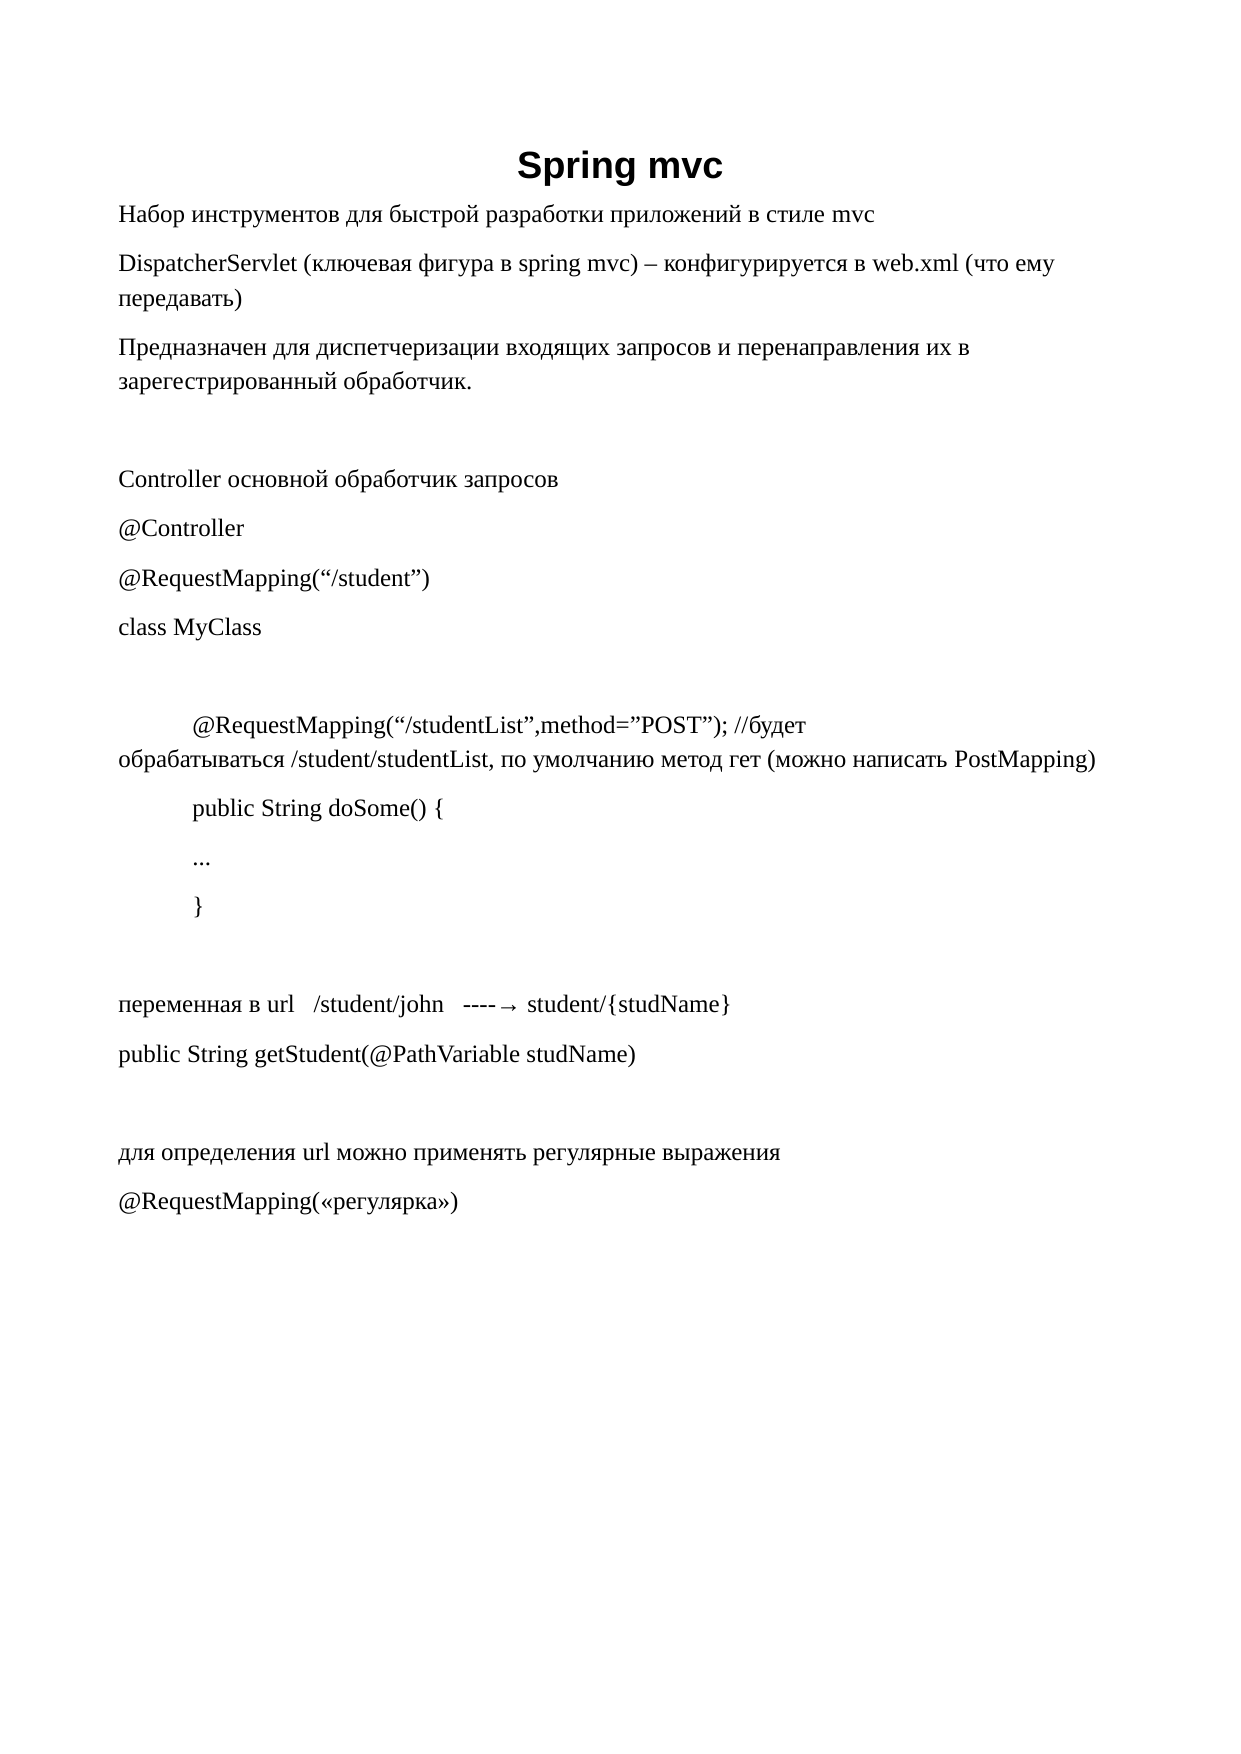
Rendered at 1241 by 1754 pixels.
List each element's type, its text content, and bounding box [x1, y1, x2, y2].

text DispatcherServlet (ключевая фигура в spring mvc) – конфигурируется в web.xml (что ему передавать) [118, 248, 1122, 312]
text @RequestMapping(«регулярка») [118, 1186, 1122, 1214]
text public String getStudent(@PathVariable studName) [118, 1039, 1122, 1067]
text @Controller [118, 513, 1122, 542]
text @RequestMapping(“/studentList”,method=”POST”); //будет обрабатываться /student/studentList, по умолчанию метод гет (можно написать PostMapping) [118, 710, 1122, 773]
text для определения url можно применять регулярные выражения [118, 1137, 1122, 1166]
text Набор инструментов для быстрой разработки приложений в стиле mvc [118, 199, 1122, 228]
text @RequestMapping(“/student”) [118, 563, 1122, 591]
text переменная в url /student/john ----→ student/{studName} [118, 989, 1122, 1018]
text class MyClass [118, 612, 1122, 640]
text } [118, 891, 1122, 920]
text Controller основной обработчик запросов [118, 464, 1122, 493]
text Предназначен для диспетчеризации входящих запросов и перенаправления их в зарегестрированный обработчик. [118, 332, 1122, 395]
text ... [118, 842, 1122, 871]
subtitle Spring mvc [118, 143, 1122, 187]
text public String doSome() { [118, 793, 1122, 822]
